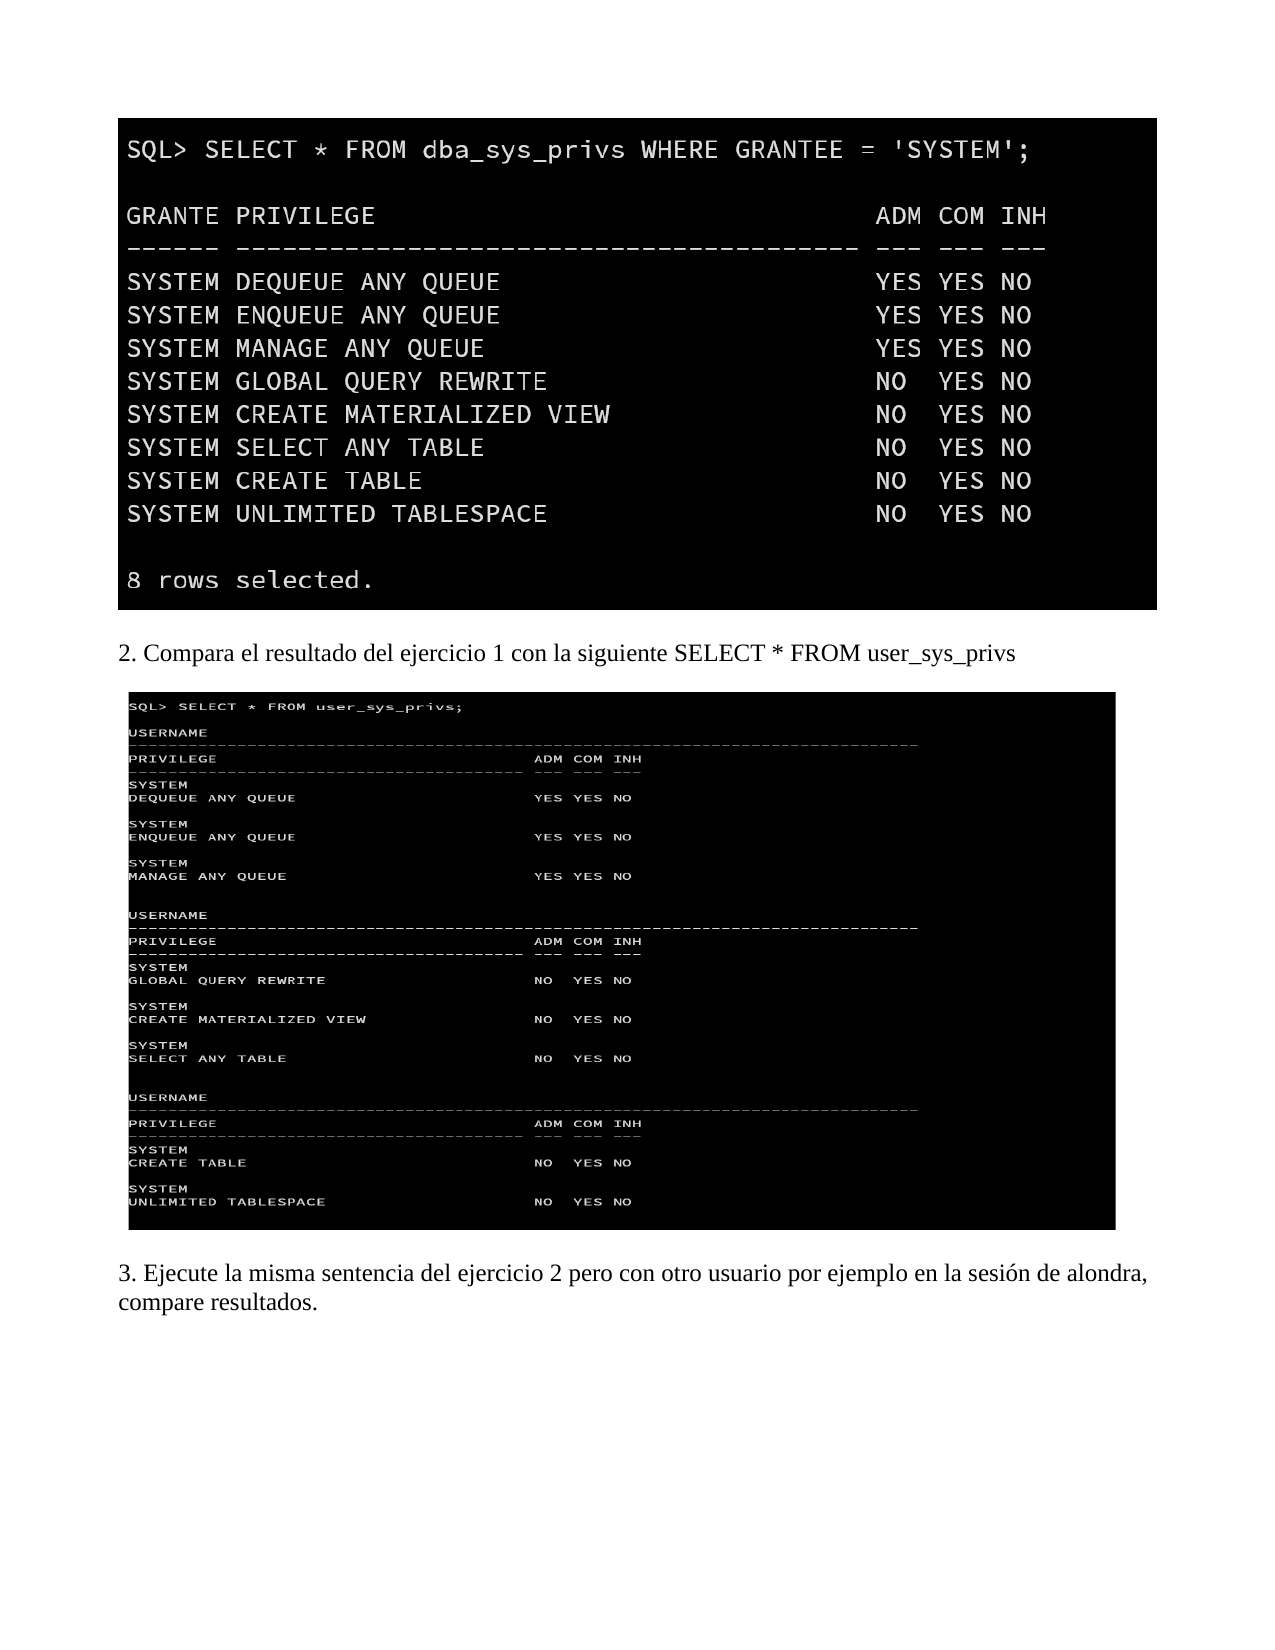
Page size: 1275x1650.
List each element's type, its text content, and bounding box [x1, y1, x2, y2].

text 3. Ejecute la misma sentencia del ejercicio 2 pero con otro usuario por ejemplo en la sesión de alondra, compare resultados. [118, 1258, 1157, 1316]
text 2. Compara el resultado del ejercicio 1 con la siguiente SELECT * FROM user_sys_privs [118, 638, 1157, 667]
picture [128, 692, 1116, 1230]
picture [118, 118, 1157, 610]
